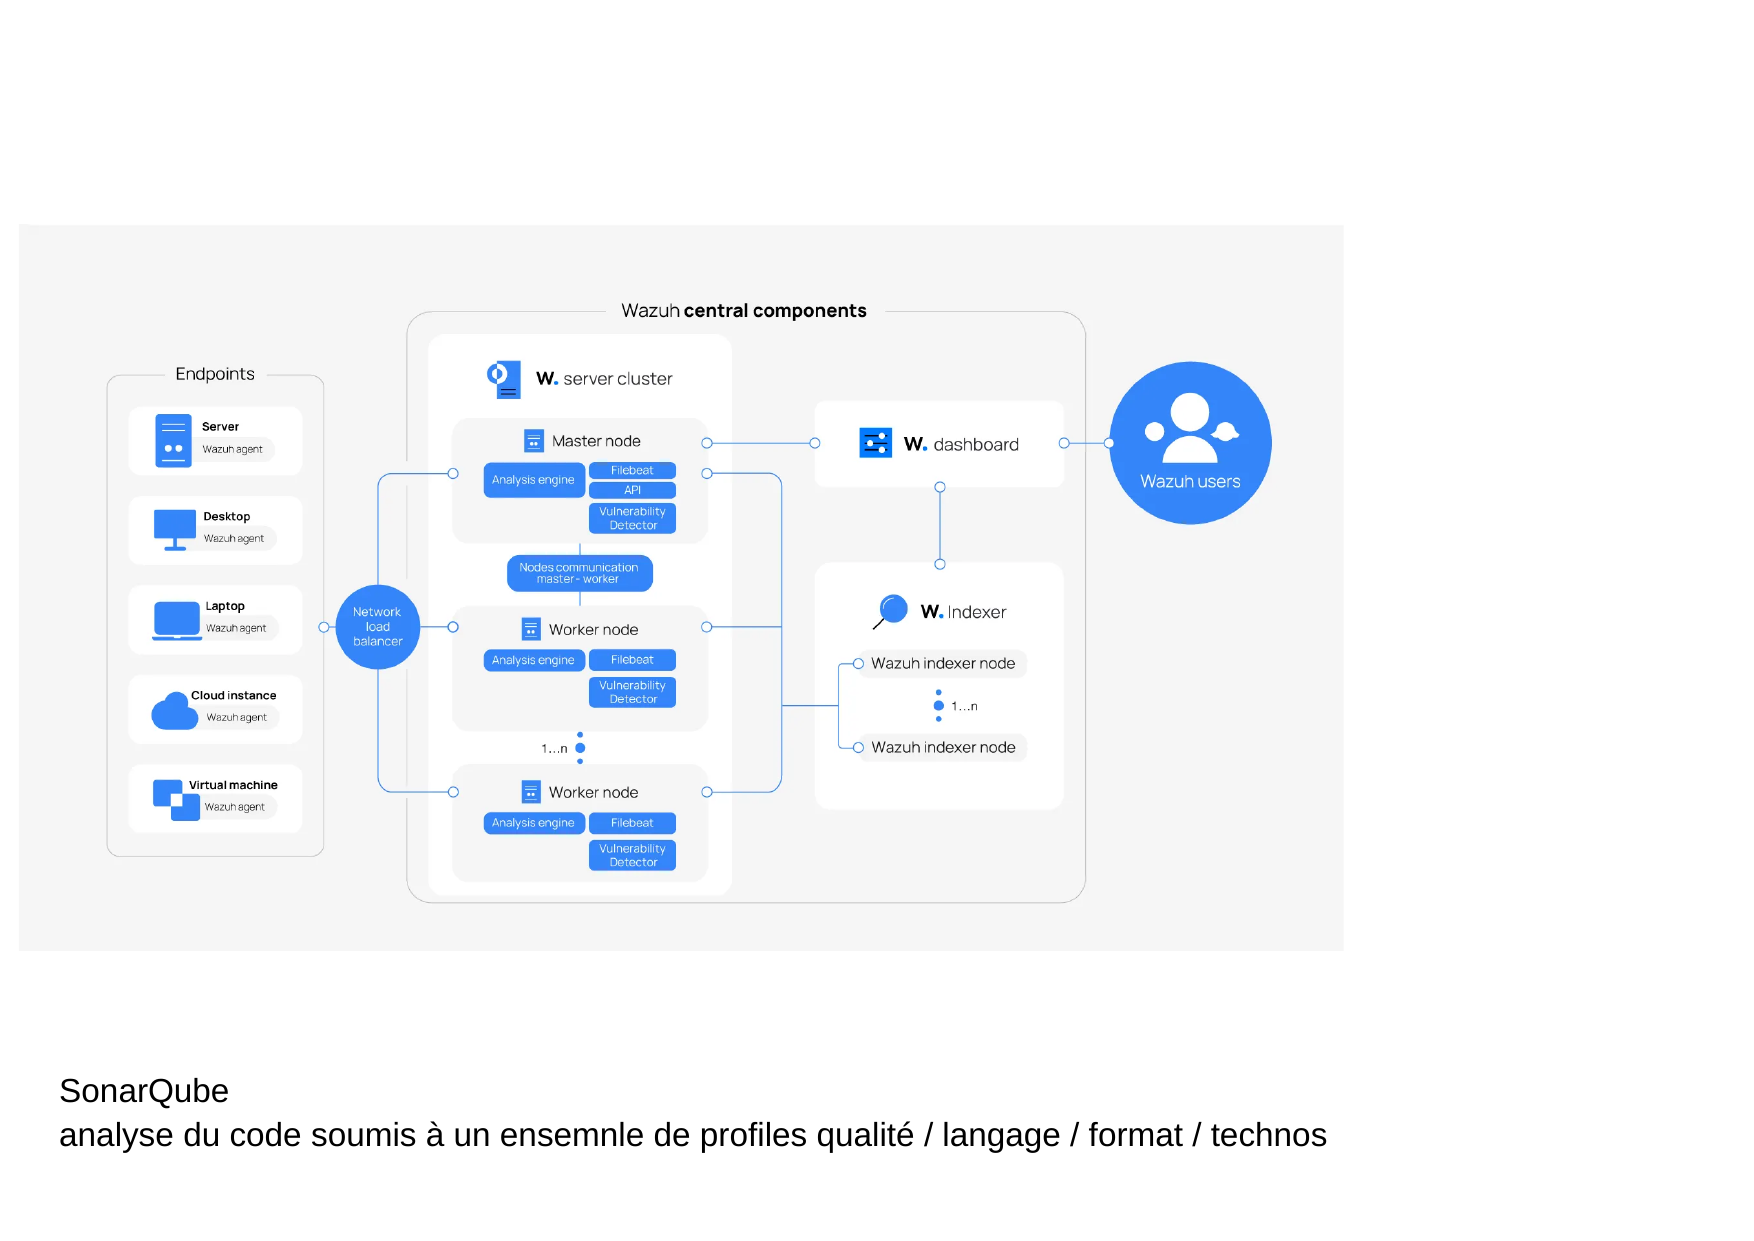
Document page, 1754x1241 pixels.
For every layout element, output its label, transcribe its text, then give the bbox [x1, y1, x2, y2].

text analyse du code soumis à un ensemnle de profiles qualité / langage / format / technos [59, 1115, 1695, 1153]
picture [18, 224, 1344, 951]
text SonarQube [59, 1071, 1695, 1109]
